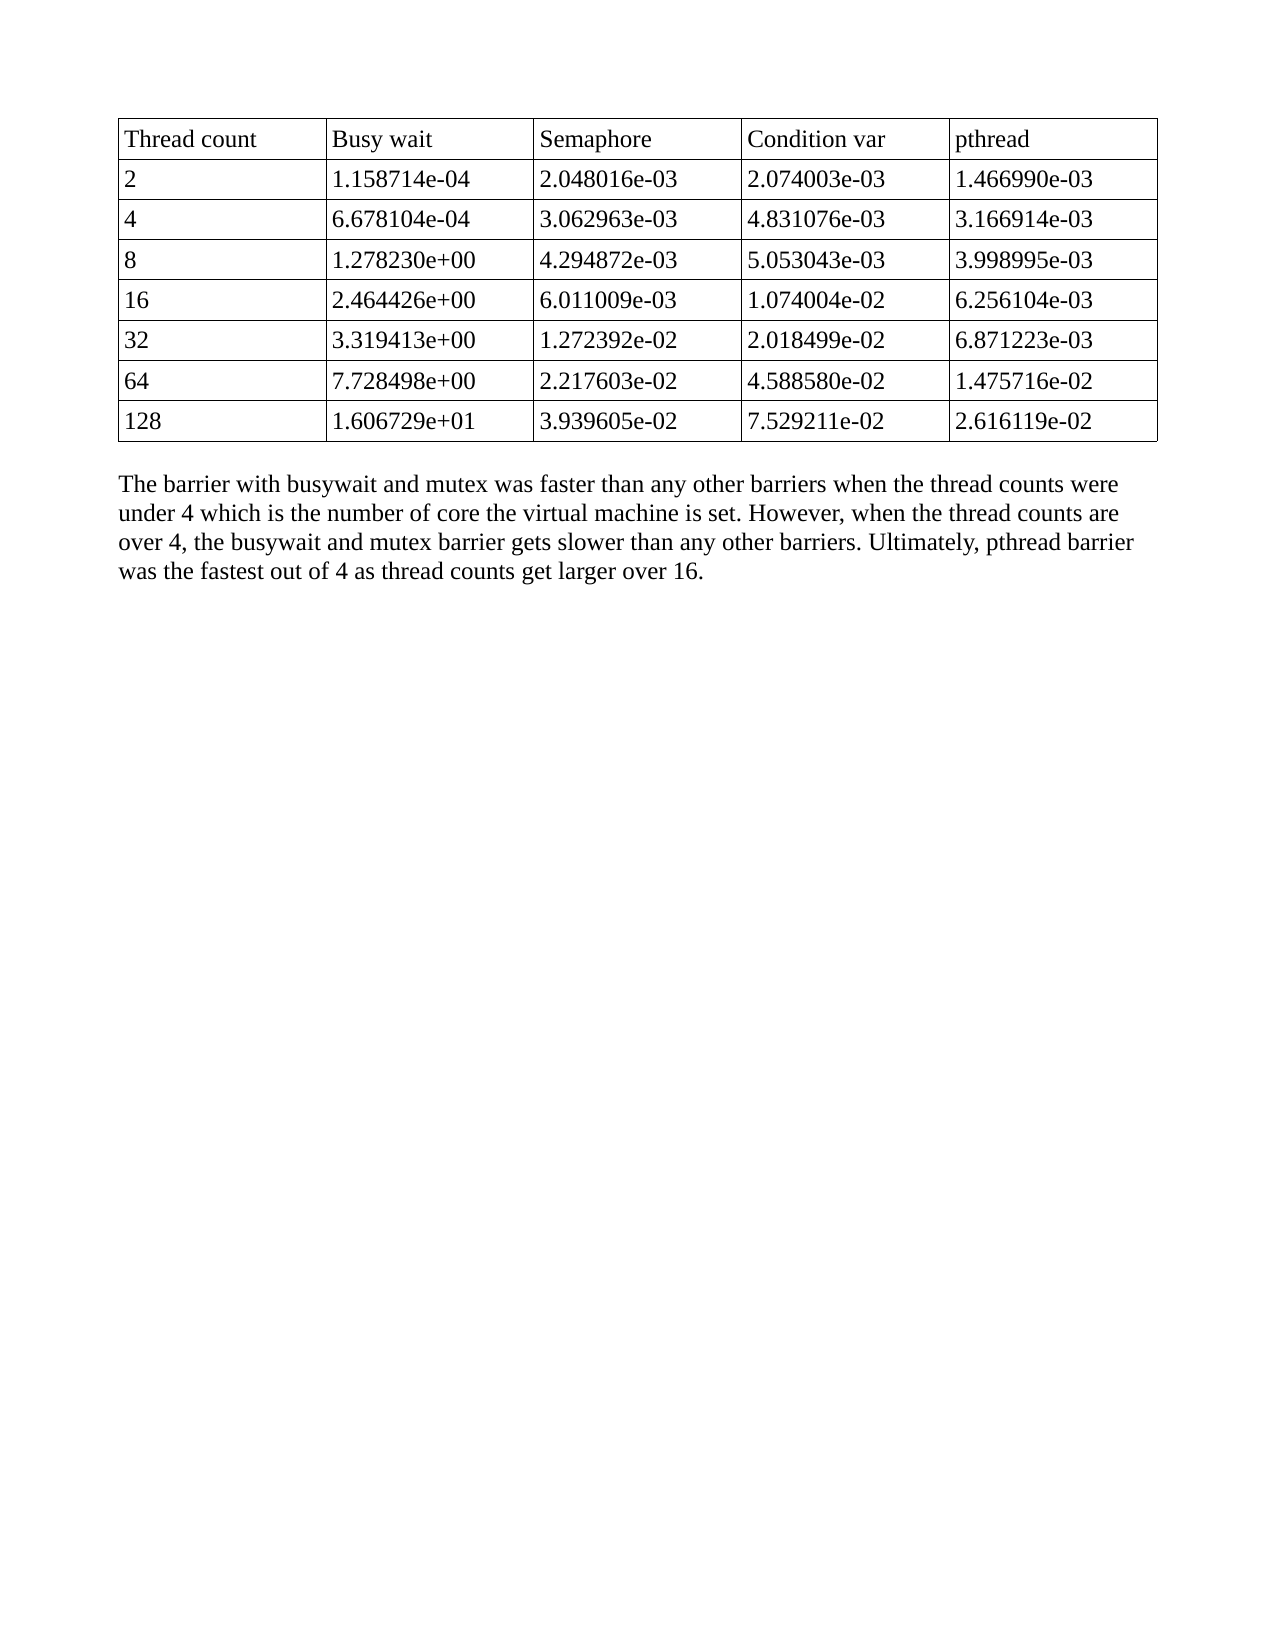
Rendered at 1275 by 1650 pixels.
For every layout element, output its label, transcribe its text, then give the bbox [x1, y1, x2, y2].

table_cell 1.158714e-04 [327, 160, 533, 199]
table_cell 3.998995e-03 [950, 240, 1157, 279]
table_cell 2.217603e-02 [534, 361, 741, 400]
table_cell 7.529211e-02 [742, 401, 949, 441]
table_cell 2 [119, 160, 326, 199]
table_cell 4.831076e-03 [742, 200, 949, 239]
table_cell 3.166914e-03 [950, 200, 1157, 239]
table_cell 1.466990e-03 [950, 160, 1157, 199]
table_cell 4.294872e-03 [534, 240, 741, 279]
table_cell 64 [119, 361, 326, 400]
table_cell 4.588580e-02 [742, 361, 949, 400]
table_cell 5.053043e-03 [742, 240, 949, 279]
table_header Thread count [119, 119, 326, 158]
table_cell 1.278230e+00 [327, 240, 533, 279]
table_header Semaphore [534, 119, 741, 158]
table_cell 6.256104e-03 [950, 280, 1157, 320]
table_cell 2.464426e+00 [327, 280, 533, 320]
table_cell 16 [119, 280, 326, 320]
table_cell 2.018499e-02 [742, 321, 949, 360]
table_cell 4 [119, 200, 326, 239]
table_cell 128 [119, 401, 326, 441]
table_cell 6.011009e-03 [534, 280, 741, 320]
table_cell 3.319413e+00 [327, 321, 533, 360]
table_cell 1.475716e-02 [950, 361, 1157, 400]
table_cell 2.048016e-03 [534, 160, 741, 199]
table_cell 3.939605e-02 [534, 401, 741, 441]
table_header Condition var [742, 119, 949, 158]
table_cell 1.606729e+01 [327, 401, 533, 441]
table_cell 1.074004e-02 [742, 280, 949, 320]
table_cell 6.871223e-03 [950, 321, 1157, 360]
table_cell 3.062963e-03 [534, 200, 741, 239]
table_cell 2.616119e-02 [950, 401, 1157, 441]
table_cell 7.728498e+00 [327, 361, 533, 400]
table_cell 2.074003e-03 [742, 160, 949, 199]
text The barrier with busywait and mutex was faster than any other barriers when the thread counts were under 4 which is the number of core the virtual machine is set. However, when the thread counts are over 4, the busywait and mutex barrier gets slower than any other barriers. Ultimately, pthread barrier was the fastest out of 4 as thread counts get larger over 16. [118, 469, 1157, 584]
table_header pthread [950, 119, 1157, 158]
table_cell 1.272392e-02 [534, 321, 741, 360]
table_cell 32 [119, 321, 326, 360]
table_header Busy wait [327, 119, 533, 158]
table_cell 8 [119, 240, 326, 279]
table_cell 6.678104e-04 [327, 200, 533, 239]
